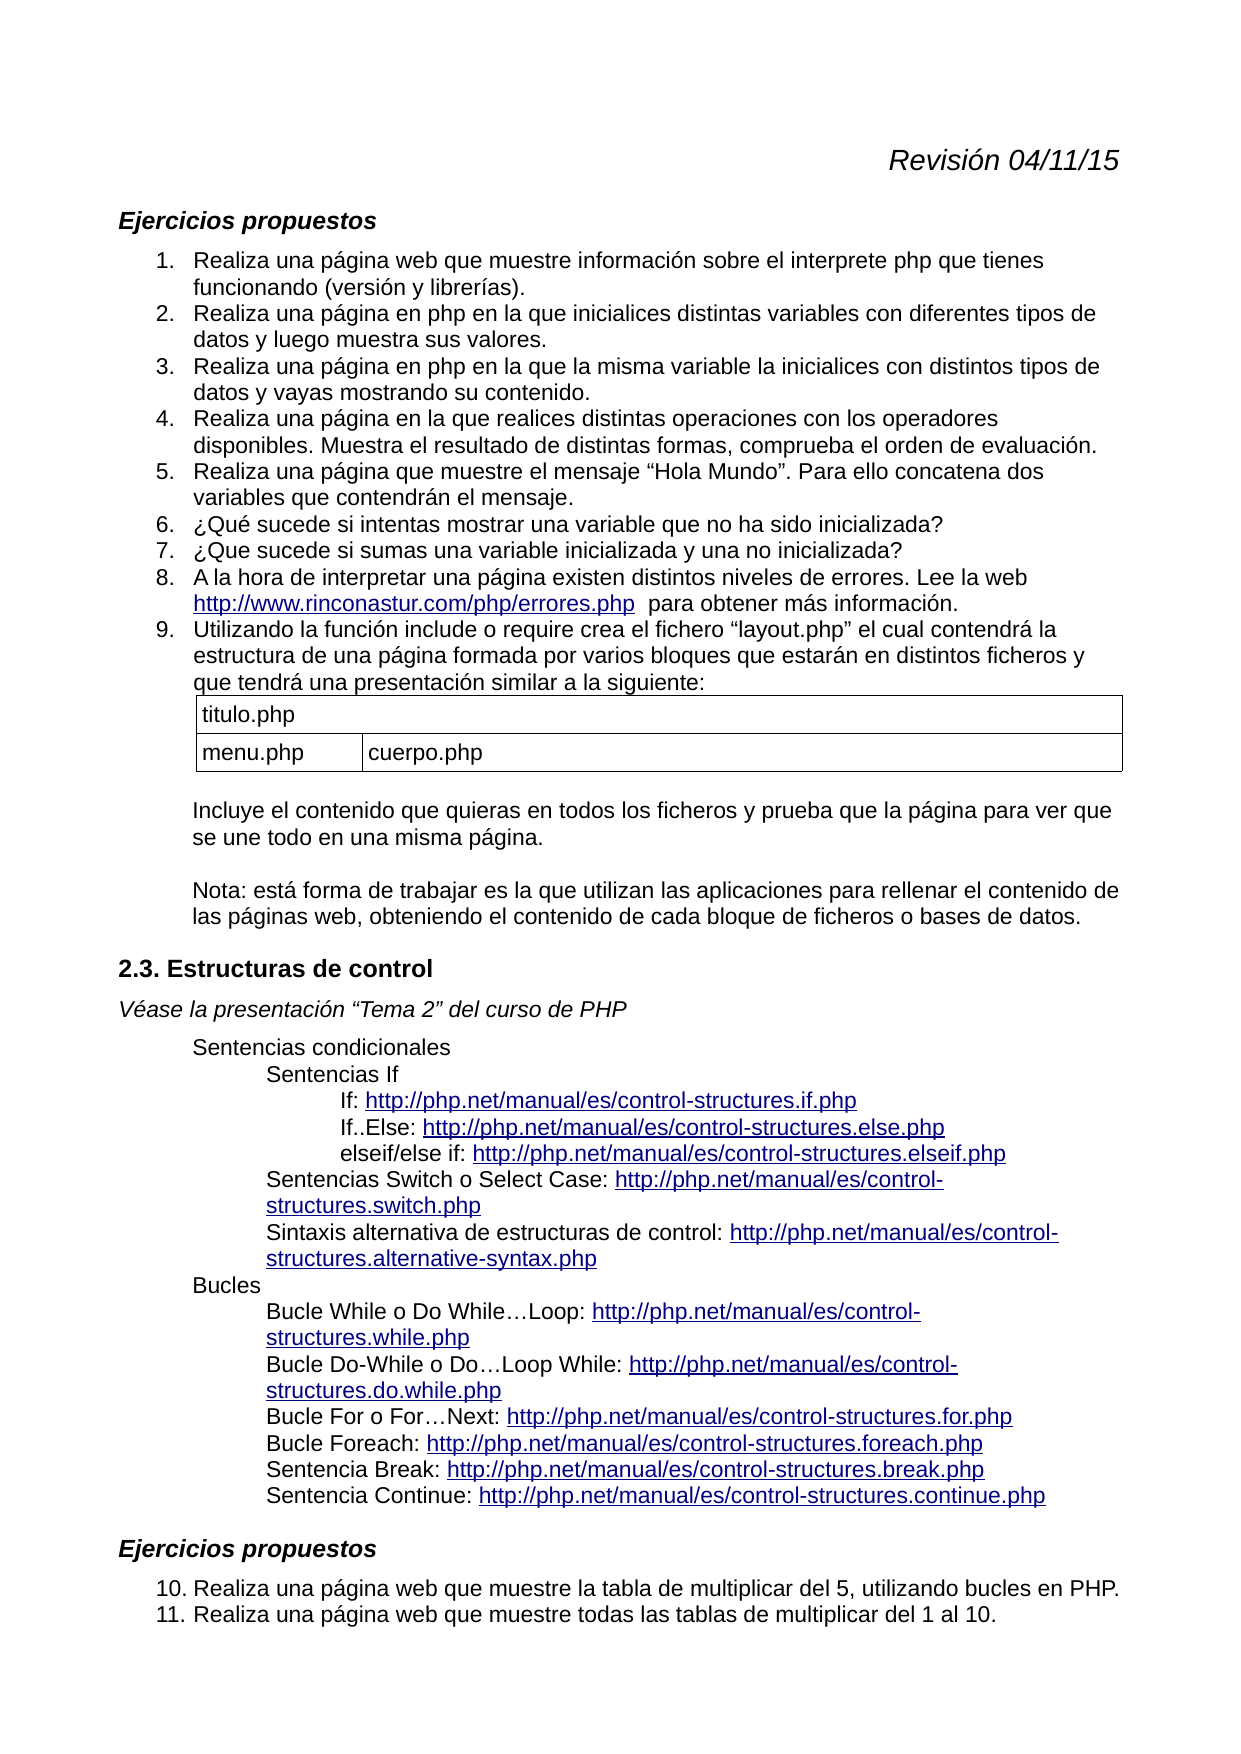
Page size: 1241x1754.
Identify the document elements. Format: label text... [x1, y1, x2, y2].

text Sentencia Break: http://php.net/manual/es/control-structures.break.php [266, 1456, 1122, 1482]
text If: http://php.net/manual/es/control-structures.if.php [340, 1087, 1122, 1113]
list Realiza una página web que muestre la tabla de multiplicar del 5, utilizando bucles en PHP. [156, 1575, 1122, 1601]
text If..Else: http://php.net/manual/es/control-structures.else.php [340, 1113, 1122, 1140]
table_cell menu.php [197, 734, 362, 771]
text Sentencias condicionales [192, 1034, 1122, 1061]
text Véase la presentación “Tema 2” del curso de PHP [118, 996, 1122, 1022]
list Realiza una página en php en la que inicialices distintas variables con diferentes tipos de datos y luego muestra sus valores. [156, 300, 1122, 353]
list Realiza una página en php en la que la misma variable la inicialices con distintos tipos de datos y vayas mostrando su contenido. [156, 353, 1122, 405]
text Bucle Do-While o Do…Loop While: http://php.net/manual/es/control-structures.do.while.php [266, 1351, 1122, 1403]
text Bucle While o Do While…Loop: http://php.net/manual/es/control-structures.while.php [266, 1298, 1122, 1351]
subtitle Ejercicios propuestos [118, 206, 1122, 235]
list ¿Qué sucede si intentas mostrar una variable que no ha sido inicializada? [156, 511, 1122, 537]
text Bucle For o For…Next: http://php.net/manual/es/control-structures.for.php [266, 1403, 1122, 1430]
table_header titulo.php [197, 696, 1122, 733]
subtitle Ejercicios propuestos [118, 1534, 1122, 1562]
table_cell cuerpo.php [363, 734, 1122, 771]
text Sentencias Switch o Select Case: http://php.net/manual/es/control-structures.switch.php [266, 1166, 1122, 1219]
text Sentencias If [266, 1061, 1122, 1087]
list Realiza una página en la que realices distintas operaciones con los operadores disponibles. Muestra el resultado de distintas formas, comprueba el orden de evaluación. [156, 405, 1122, 458]
list ¿Que sucede si sumas una variable inicializada y una no inicializada? [156, 537, 1122, 563]
list Realiza una página que muestre el mensaje “Hola Mundo”. Para ello concatena dos variables que contendrán el mensaje. [156, 458, 1122, 511]
list Utilizando la función include o require crea el fichero “layout.php” el cual contendrá la estructura de una página formada por varios bloques que estarán en distintos ficheros y que tendrá una presentación similar a la siguiente: [156, 616, 1122, 695]
text Bucle Foreach: http://php.net/manual/es/control-structures.foreach.php [266, 1430, 1122, 1456]
list Realiza una página web que muestre todas las tablas de multiplicar del 1 al 10. [156, 1601, 1122, 1627]
text Nota: está forma de trabajar es la que utilizan las aplicaciones para rellenar el contenido de las páginas web, obteniendo el contenido de cada bloque de ficheros o bases de datos. [192, 877, 1122, 929]
subtitle 2.3. Estructuras de control [118, 954, 1122, 983]
text Bucles [192, 1272, 1122, 1298]
list A la hora de interpretar una página existen distintos niveles de errores. Lee la web http://www.rinconastur.com/php/errores.php para obtener más información. [156, 563, 1122, 616]
text Sentencia Continue: http://php.net/manual/es/control-structures.continue.php [266, 1482, 1122, 1509]
list Realiza una página web que muestre información sobre el interprete php que tienes funcionando (versión y librerías). [156, 247, 1122, 300]
text elseif/else if: http://php.net/manual/es/control-structures.elseif.php [340, 1140, 1122, 1166]
text Incluye el contenido que quieras en todos los ficheros y prueba que la página para ver que se une todo en una misma página. [192, 797, 1122, 850]
text Sintaxis alternativa de estructuras de control: http://php.net/manual/es/control-structures.alternative-syntax.php [266, 1219, 1122, 1272]
